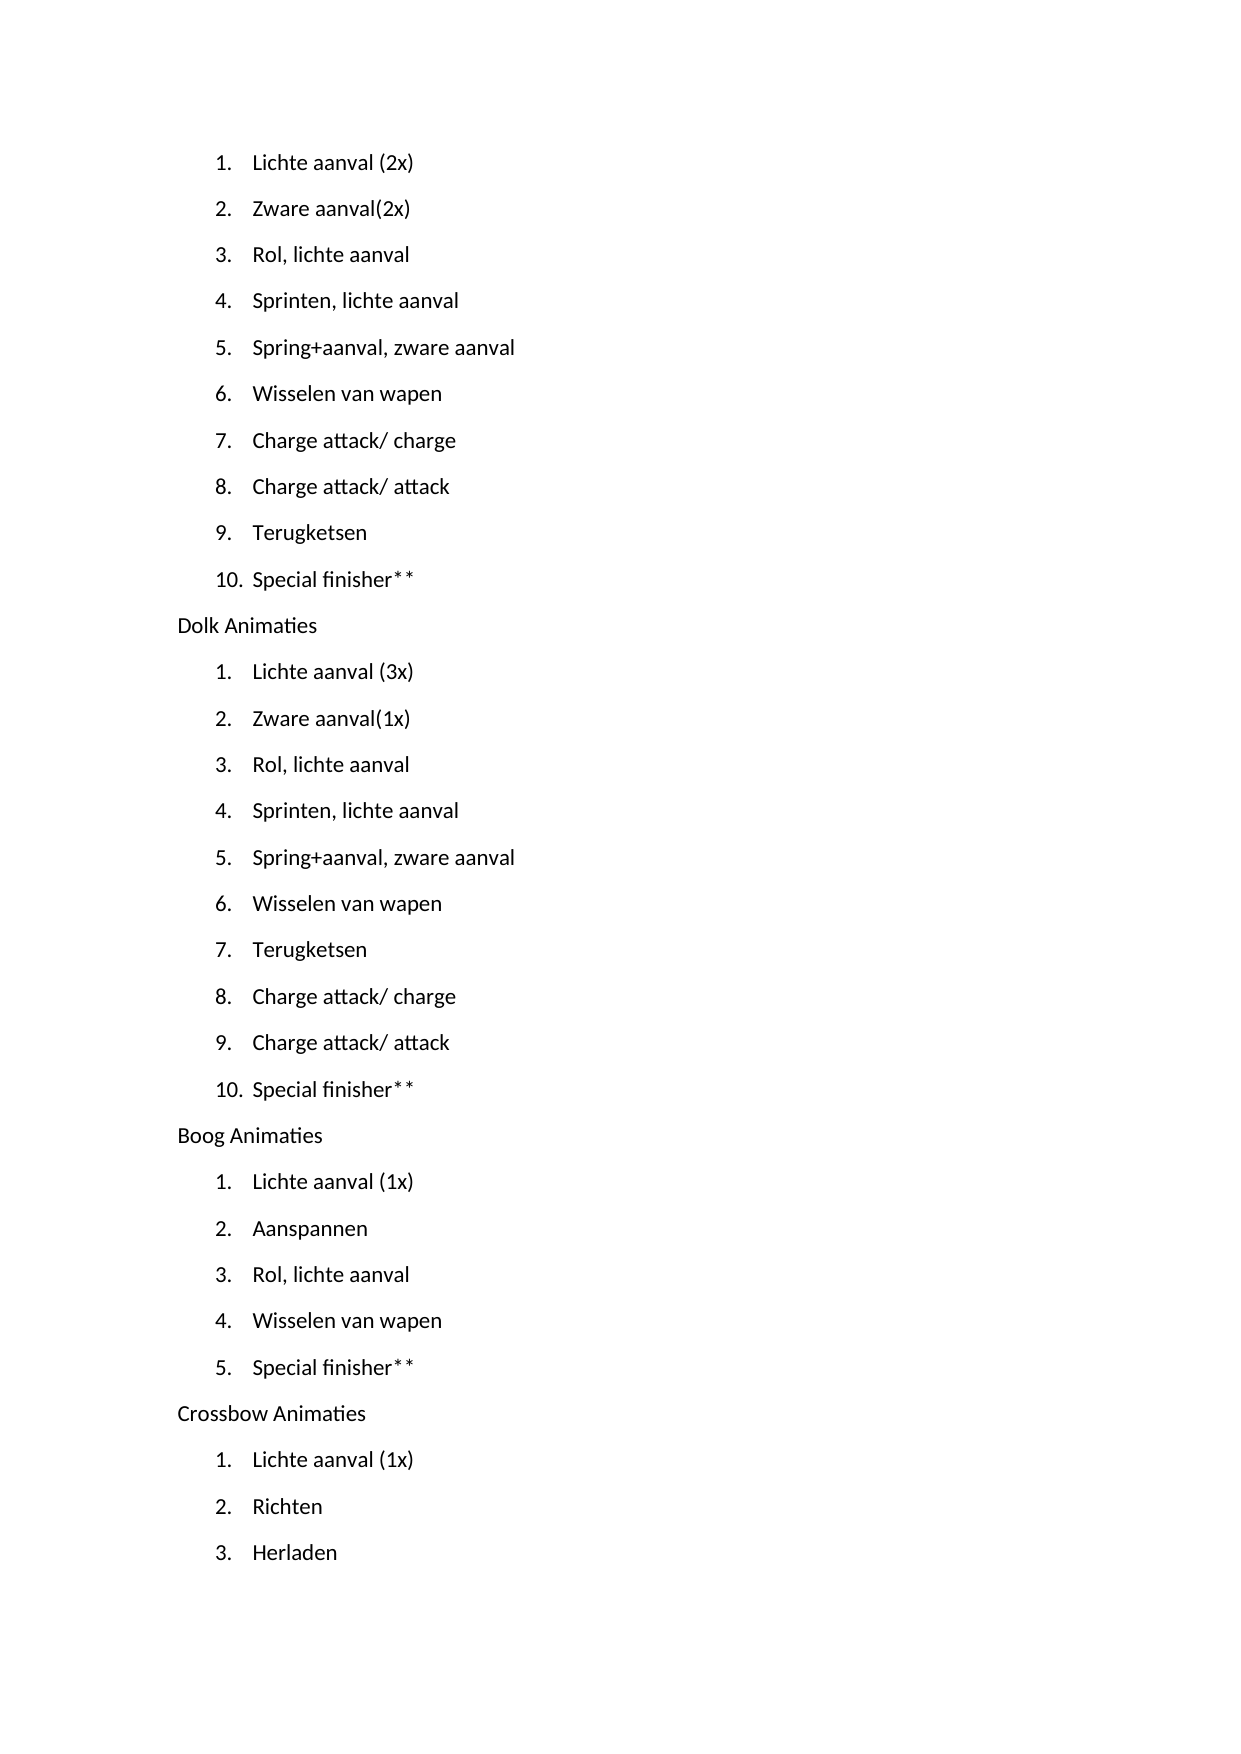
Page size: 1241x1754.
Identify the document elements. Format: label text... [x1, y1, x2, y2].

list Wisselen van wapen [215, 889, 1063, 917]
list Sprinten, lichte aanval [215, 287, 1063, 315]
text Dolk Animaties [177, 611, 1063, 639]
list Charge attack/ charge [215, 982, 1063, 1010]
list Rol, lichte aanval [215, 240, 1063, 268]
list Charge attack/ attack [215, 472, 1063, 500]
list Terugketsen [215, 518, 1063, 546]
text Crossbow Animaties [177, 1399, 1063, 1427]
list Sprinten, lichte aanval [215, 797, 1063, 824]
list Charge attack/ charge [215, 426, 1063, 454]
list Zware aanval(2x) [215, 194, 1063, 222]
list Wisselen van wapen [215, 379, 1063, 407]
list Special finisher** [215, 1353, 1063, 1381]
text Boog Animaties [177, 1121, 1063, 1149]
list Wisselen van wapen [215, 1306, 1063, 1334]
list Rol, lichte aanval [215, 750, 1063, 778]
list Special finisher** [215, 1075, 1063, 1103]
list Rol, lichte aanval [215, 1260, 1063, 1288]
list Lichte aanval (2x) [215, 148, 1063, 176]
list Herladen [215, 1538, 1063, 1566]
list Spring+aanval, zware aanval [215, 843, 1063, 871]
list Spring+aanval, zware aanval [215, 333, 1063, 361]
list Terugketsen [215, 936, 1063, 964]
list Charge attack/ attack [215, 1028, 1063, 1056]
list Zware aanval(1x) [215, 704, 1063, 732]
list Lichte aanval (1x) [215, 1446, 1063, 1473]
list Lichte aanval (3x) [215, 657, 1063, 686]
list Aanspannen [215, 1214, 1063, 1242]
list Special finisher** [215, 565, 1063, 593]
list Lichte aanval (1x) [215, 1167, 1063, 1195]
list Richten [215, 1492, 1063, 1520]
